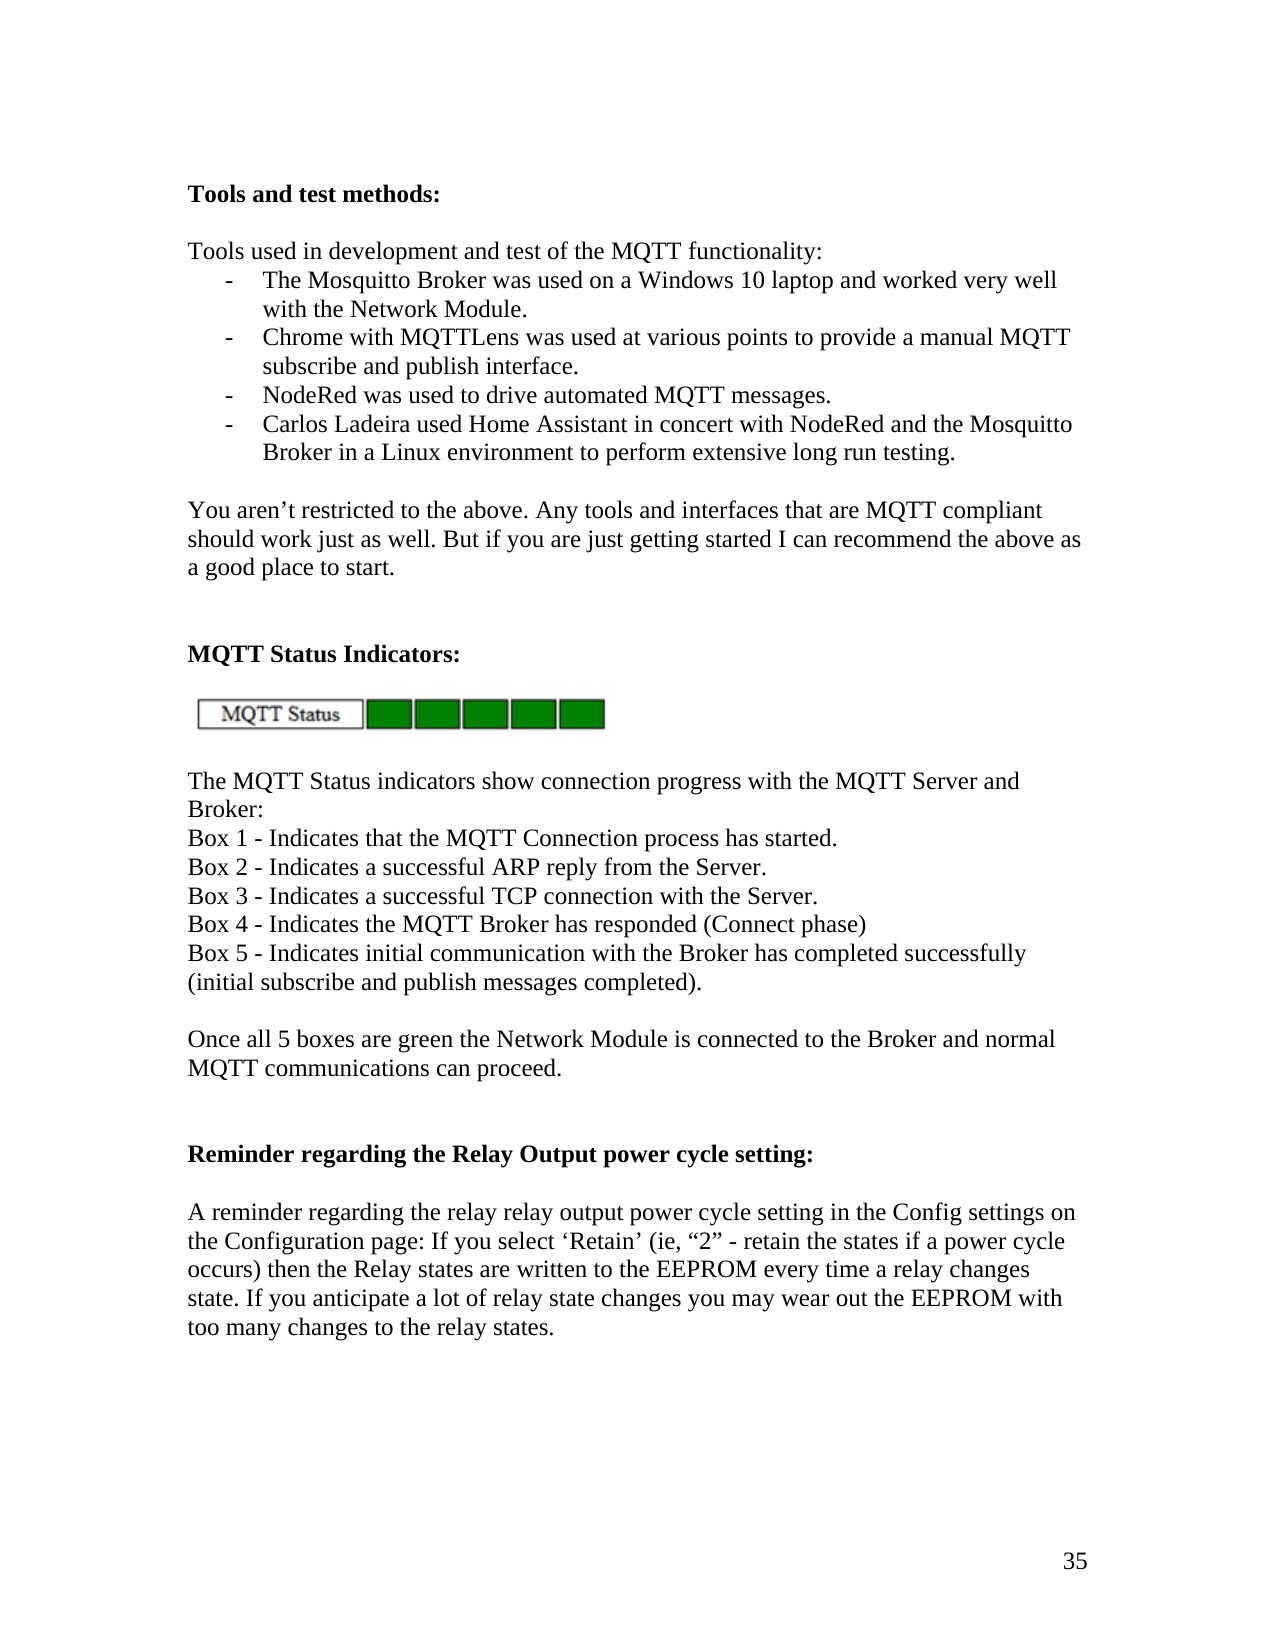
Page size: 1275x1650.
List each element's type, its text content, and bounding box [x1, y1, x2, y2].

text Reminder regarding the Relay Output power cycle setting: [187, 1139, 1087, 1168]
list Carlos Ladeira used Home Assistant in concert with NodeRed and the Mosquitto Broker in a Linux environment to perform extensive long run testing. [225, 409, 1087, 466]
text MQTT Status Indicators: [187, 639, 1087, 667]
picture [187, 696, 624, 737]
text You aren’t restricted to the above. Any tools and interfaces that are MQTT compliant should work just as well. But if you are just getting started I can recommend the above as a good place to start. [187, 495, 1087, 581]
list Chrome with MQTTLens was used at various points to provide a manual MQTT subscribe and publish interface. [225, 322, 1087, 380]
text Tools used in development and test of the MQTT functionality: [187, 236, 1087, 265]
text Once all 5 boxes are green the Network Module is connected to the Broker and normal MQTT communications can proceed. [187, 1024, 1087, 1082]
text Tools and test methods: [187, 179, 1087, 207]
text Box 3 - Indicates a successful TCP connection with the Server. [187, 881, 1087, 909]
text The MQTT Status indicators show connection progress with the MQTT Server and Broker: [187, 766, 1087, 823]
list NodeRed was used to drive automated MQTT messages. [225, 380, 1087, 409]
text A reminder regarding the relay relay output power cycle setting in the Config settings on the Configuration page: If you select ‘Retain’ (ie, “2” - retain the states if a power cycle occurs) then the Relay states are written to the EEPROM every time a relay changes state. If you anticipate a lot of relay state changes you may wear out the EEPROM with too many changes to the relay states. [187, 1197, 1087, 1341]
text Box 2 - Indicates a successful ARP reply from the Server. [187, 852, 1087, 881]
text Box 5 - Indicates initial communication with the Broker has completed successfully (initial subscribe and publish messages completed). [187, 938, 1087, 996]
text Box 1 - Indicates that the MQTT Connection process has started. [187, 823, 1087, 852]
list The Mosquitto Broker was used on a Windows 10 laptop and worked very well with the Network Module. [225, 265, 1087, 322]
text Box 4 - Indicates the MQTT Broker has responded (Connect phase) [187, 909, 1087, 938]
